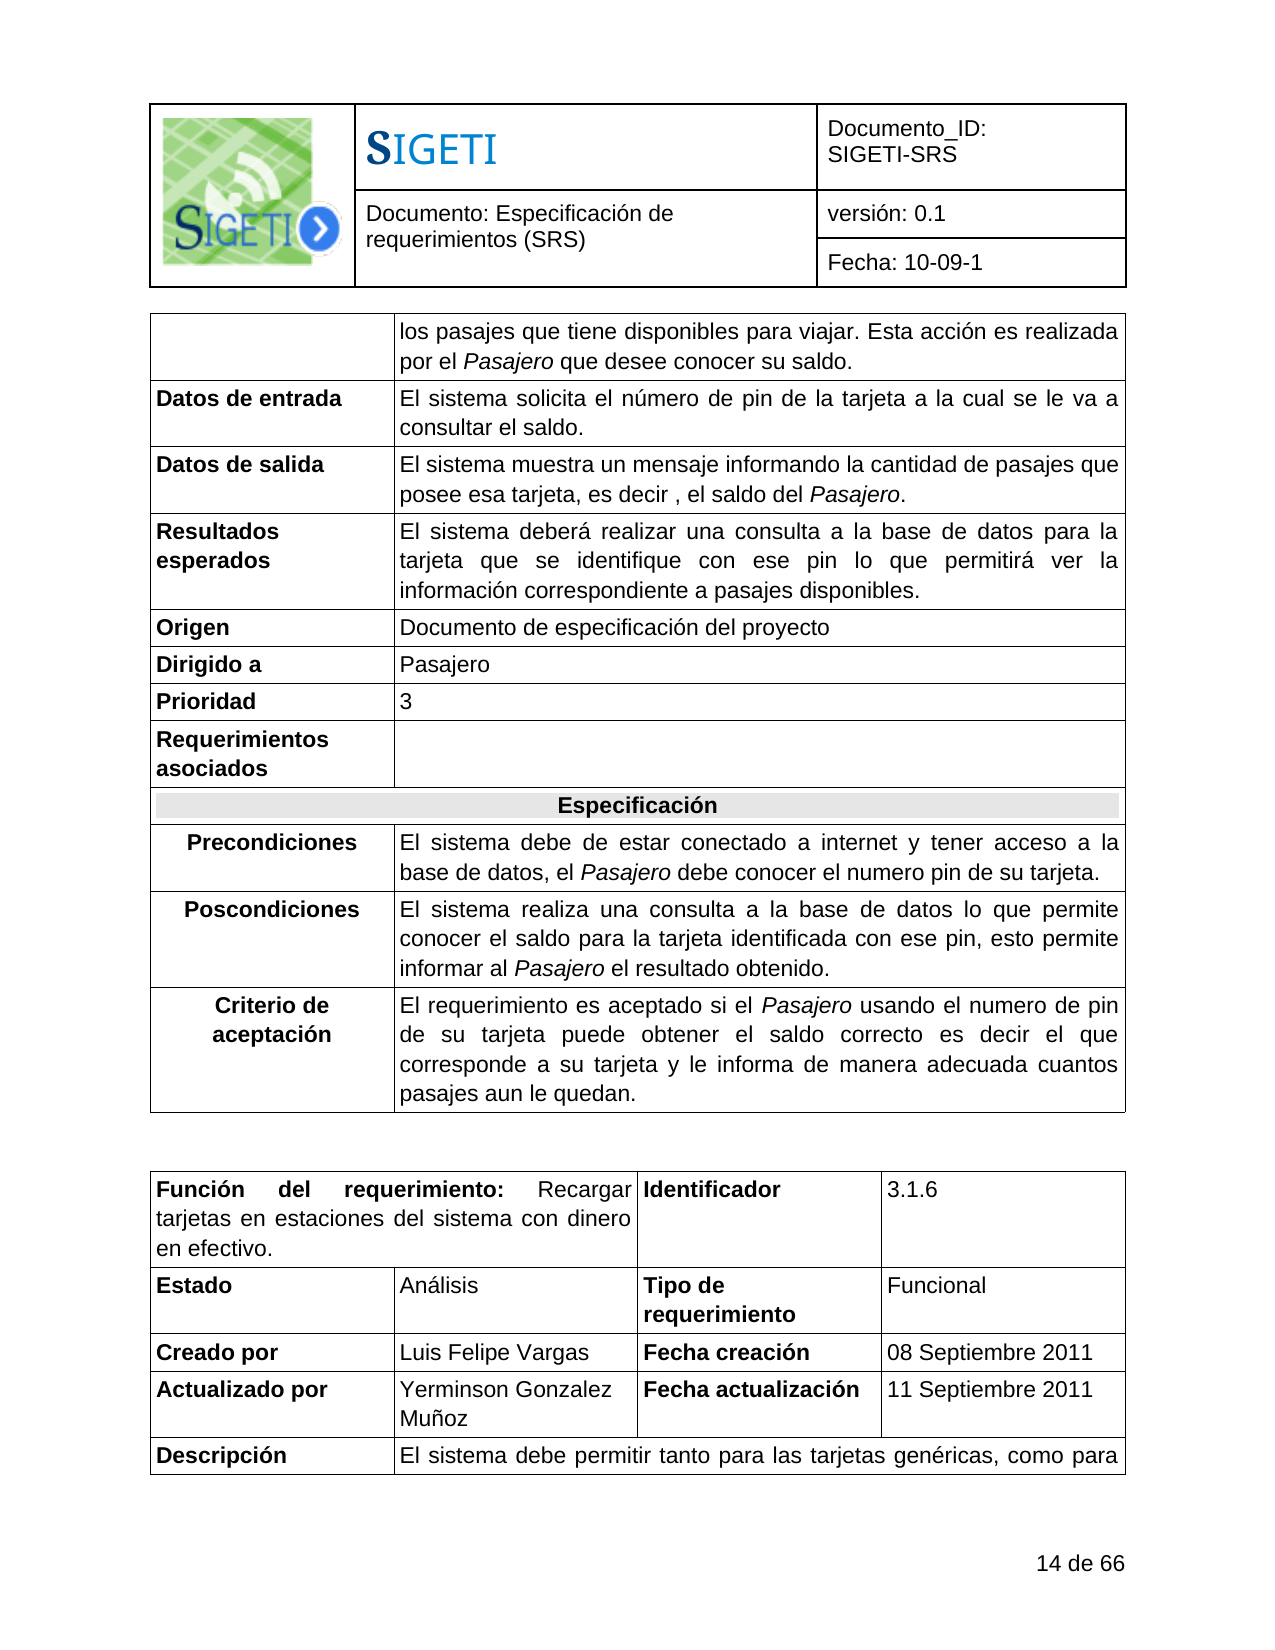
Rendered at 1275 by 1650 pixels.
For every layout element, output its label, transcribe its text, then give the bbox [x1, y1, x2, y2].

table_cell Poscondiciones [151, 892, 394, 987]
table_cell 11 Septiembre 2011 [882, 1372, 1125, 1437]
table_cell El sistema deberá realizar una consulta a la base de datos para la tarjeta que se identifique con ese pin lo que permitirá ver la información correspondiente a pasajes disponibles. [395, 514, 1125, 609]
table_cell Dirigido a [151, 647, 394, 683]
table_cell Luis Felipe Vargas [395, 1334, 637, 1371]
table_header Función del requerimiento: Recargar tarjetas en estaciones del sistema con dinero en efectivo. [151, 1172, 637, 1267]
table_cell 08 Septiembre 2011 [882, 1334, 1125, 1371]
table_cell Creado por [151, 1334, 394, 1371]
table_header Identificador [638, 1172, 881, 1267]
table_cell Prioridad [151, 684, 394, 720]
picture [162, 118, 343, 266]
table_cell Resultados esperados [151, 514, 394, 609]
table_cell [395, 721, 1125, 787]
table_cell Tipo de requerimiento [638, 1268, 881, 1333]
table_cell Requerimientos asociados [151, 721, 394, 787]
table_cell El sistema realiza una consulta a la base de datos lo que permite conocer el saldo para la tarjeta identificada con ese pin, esto permite informar al Pasajero el resultado obtenido. [395, 892, 1125, 987]
table_cell Origen [151, 610, 394, 646]
table_cell 3 [395, 684, 1125, 720]
table_cell Actualizado por [151, 1372, 394, 1437]
table_cell Especificación [151, 788, 1125, 824]
table_cell Estado [151, 1268, 394, 1333]
table_cell Descripción [151, 1438, 394, 1474]
table_cell Pasajero [395, 647, 1125, 683]
table_header 3.1.6 [882, 1172, 1125, 1267]
table_cell Fecha creación [638, 1334, 881, 1371]
table_cell Documento de especificación del proyecto [395, 610, 1125, 646]
table_cell Datos de salida [151, 447, 394, 513]
table_cell Datos de entrada [151, 381, 394, 446]
table_cell El sistema solicita el número de pin de la tarjeta a la cual se le va a consultar el saldo. [395, 381, 1125, 446]
table_cell El requerimiento es aceptado si el Pasajero usando el numero de pin de su tarjeta puede obtener el saldo correcto es decir el que corresponde a su tarjeta y le informa de manera adecuada cuantos pasajes aun le quedan. [395, 988, 1125, 1112]
table_cell El sistema debe permitir tanto para las tarjetas genéricas, como para [395, 1438, 1125, 1474]
table_cell Yerminson Gonzalez Muñoz [395, 1372, 637, 1437]
table_cell Funcional [882, 1268, 1125, 1333]
table_cell [151, 314, 394, 380]
table_cell El sistema debe de estar conectado a internet y tener acceso a la base de datos, el Pasajero debe conocer el numero pin de su tarjeta. [395, 825, 1125, 891]
table_cell los pasajes que tiene disponibles para viajar. Esta acción es realizada por el Pasajero que desee conocer su saldo. [395, 314, 1125, 380]
table_cell Precondiciones [151, 825, 394, 891]
table_cell Fecha actualización [638, 1372, 881, 1437]
table_cell Análisis [395, 1268, 637, 1333]
table_cell Criterio de aceptación [151, 988, 394, 1112]
table_cell El sistema muestra un mensaje informando la cantidad de pasajes que posee esa tarjeta, es decir , el saldo del Pasajero. [395, 447, 1125, 513]
